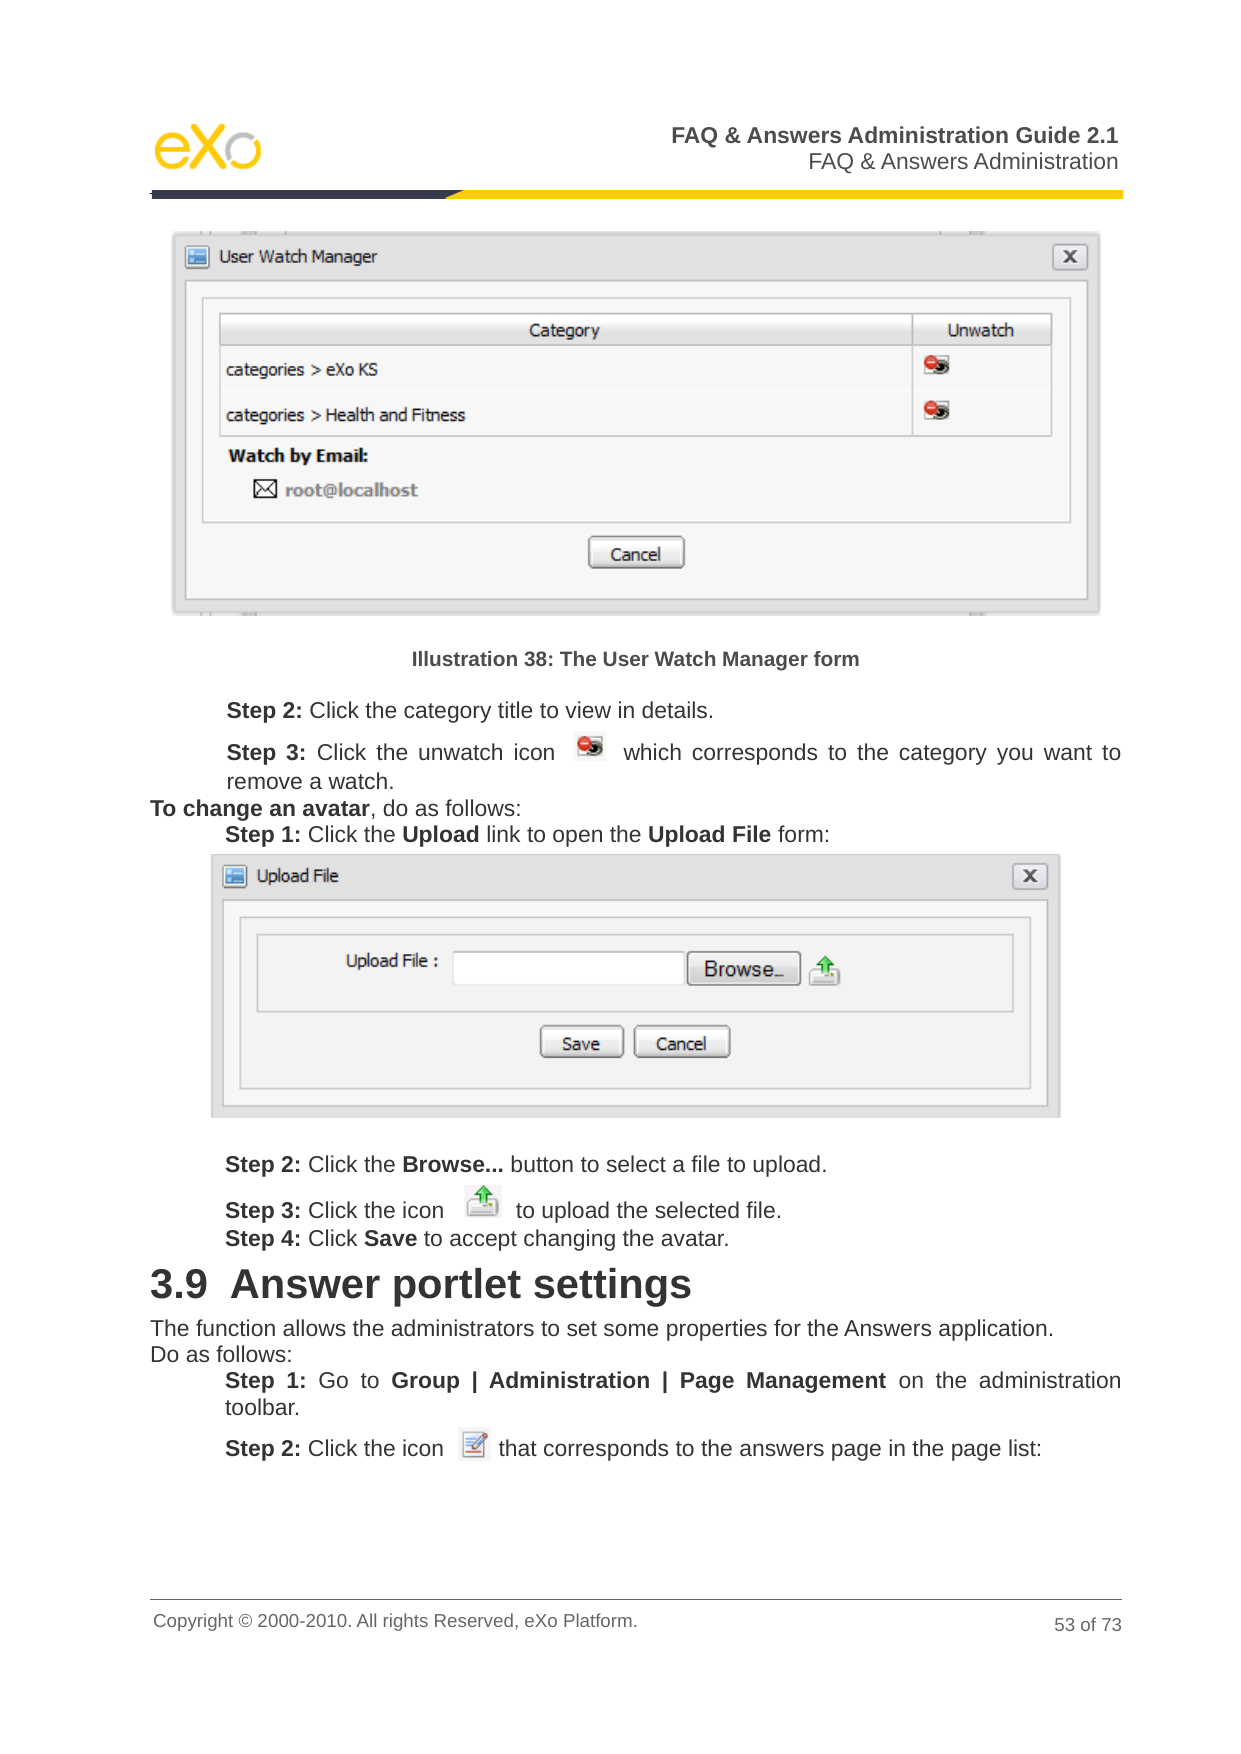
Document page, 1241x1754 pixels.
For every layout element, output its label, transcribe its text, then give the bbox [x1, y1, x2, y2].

list Step 3: Click the icon to upload the selected file. [187, 1177, 1122, 1225]
picture [573, 731, 606, 761]
text To change an avatar, do as follows: [150, 794, 1122, 821]
picture [210, 854, 1061, 1118]
picture [464, 1185, 502, 1218]
subtitle Answer portlet settings [150, 1259, 1122, 1307]
list Step 2: Click the category title to view in details. [189, 697, 1122, 723]
list Step 2: Click the Browse... button to select a file to upload. [187, 1151, 1122, 1177]
text Do as follows: [150, 1341, 1122, 1367]
picture [155, 123, 262, 170]
list Step 3: Click the unwatch icon which corresponds to the category you want to remove a watch. [189, 723, 1122, 794]
list Step 1: Click the Upload link to open the Upload File form: [187, 821, 1122, 847]
picture [171, 231, 1101, 616]
list Step 4: Click Save to accept changing the avatar. [187, 1225, 1122, 1252]
list Step 1: Go to Group | Administration | Page Management on the administration toolbar. [187, 1367, 1122, 1420]
text The function allows the administrators to set some properties for the Answers application. [150, 1314, 1122, 1341]
list Illustration 38: The User Watch Manager form [167, 298, 1104, 671]
list Step 2: Click the icon that corresponds to the answers page in the page list: [187, 1420, 1122, 1468]
picture [151, 190, 1124, 199]
picture [458, 1427, 491, 1461]
